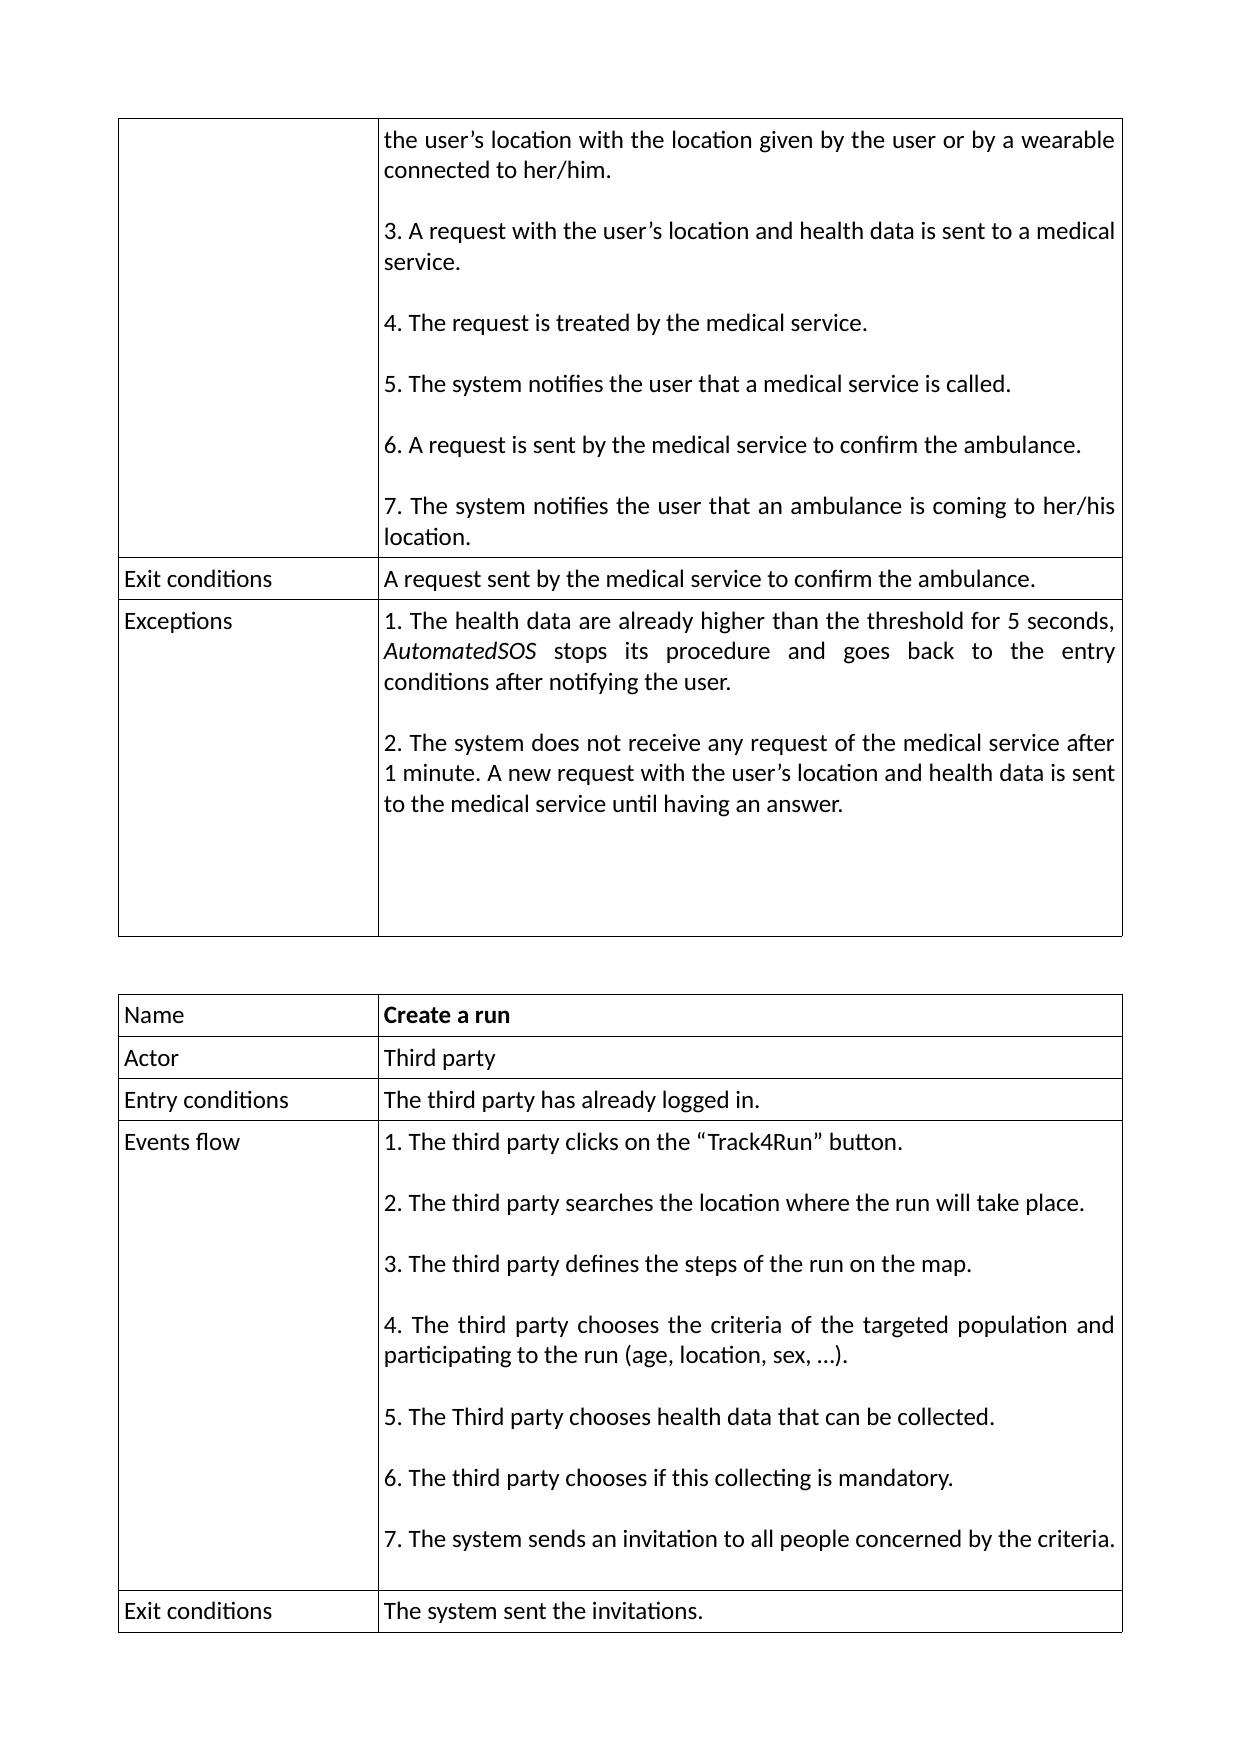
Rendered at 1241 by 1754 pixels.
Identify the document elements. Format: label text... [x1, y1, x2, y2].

table_cell Actor [119, 1037, 378, 1078]
table_cell Entry conditions [119, 1079, 378, 1120]
table_cell Exit conditions [119, 558, 378, 599]
table_cell The system sent the invitations. [379, 1591, 1122, 1632]
table_cell A request sent by the medical service to confirm the ambulance. [379, 558, 1122, 599]
table_cell the user’s location with the location given by the user or by a wearable connected to her/him. 3. A request with the user’s location and health data is sent to a medical service. 4. The request is treated by the medical service. 5. The system notifies the user that a medical service is called. 6. A request is sent by the medical service to confirm the ambulance. 7. The system notifies the user that an ambulance is coming to her/his location. [379, 119, 1122, 557]
table_cell Exceptions [119, 600, 378, 936]
table_cell [119, 119, 378, 557]
table_cell 1. The third party clicks on the “Track4Run” button. 2. The third party searches the location where the run will take place. 3. The third party defines the steps of the run on the map. 4. The third party chooses the criteria of the targeted population and participating to the run (age, location, sex, …). 5. The Third party chooses health data that can be collected. 6. The third party chooses if this collecting is mandatory. 7. The system sends an invitation to all people concerned by the criteria. [379, 1121, 1122, 1589]
table_header Create a run [379, 995, 1122, 1036]
table_cell Events flow [119, 1121, 378, 1589]
table_cell Third party [379, 1037, 1122, 1078]
table_cell The third party has already logged in. [379, 1079, 1122, 1120]
table_cell 1. The health data are already higher than the threshold for 5 seconds, AutomatedSOS stops its procedure and goes back to the entry conditions after notifying the user. 2. The system does not receive any request of the medical service after 1 minute. A new request with the user’s location and health data is sent to the medical service until having an answer. [379, 600, 1122, 936]
table_cell Exit conditions [119, 1591, 378, 1632]
table_header Name [119, 995, 378, 1036]
